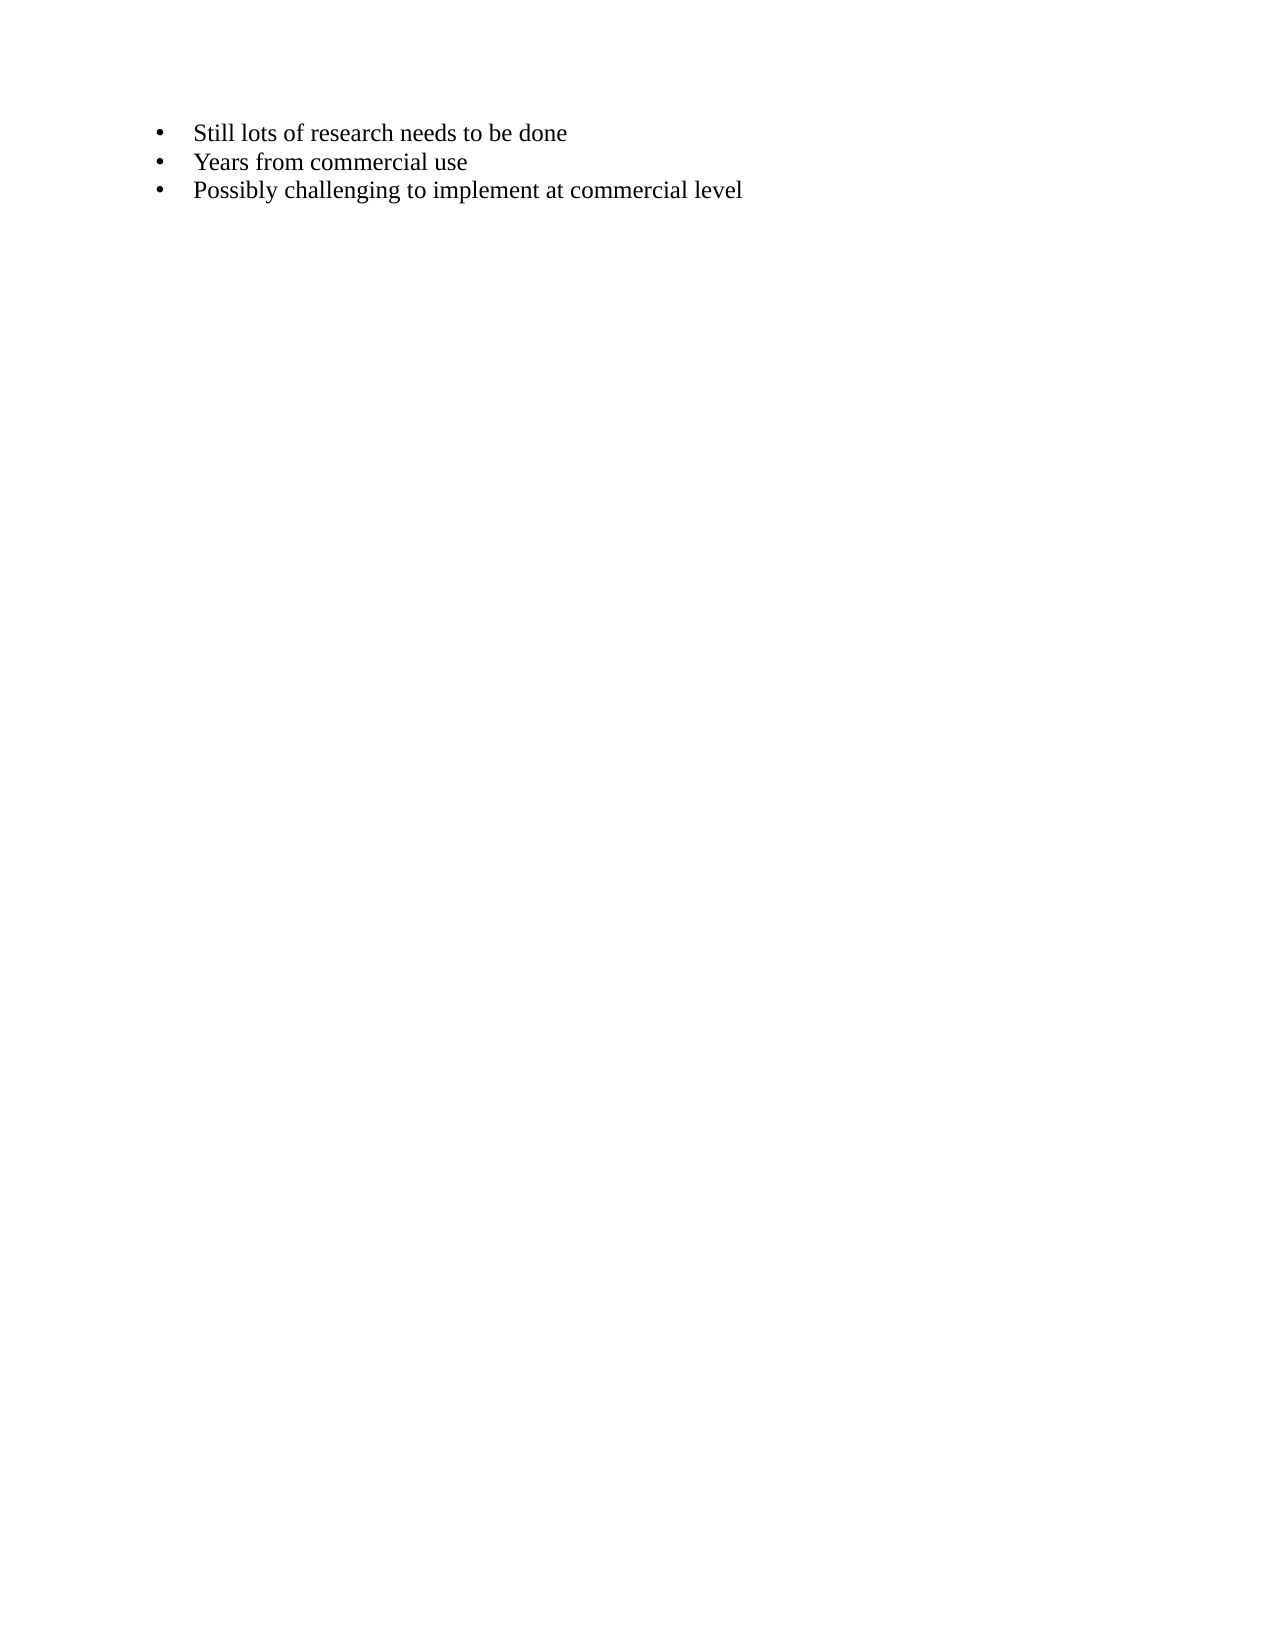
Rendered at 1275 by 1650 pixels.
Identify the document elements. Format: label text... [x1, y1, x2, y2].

list Possibly challenging to implement at commercial level [156, 176, 1157, 204]
list Still lots of research needs to be done [156, 118, 1157, 147]
list Years from commercial use [156, 147, 1157, 176]
